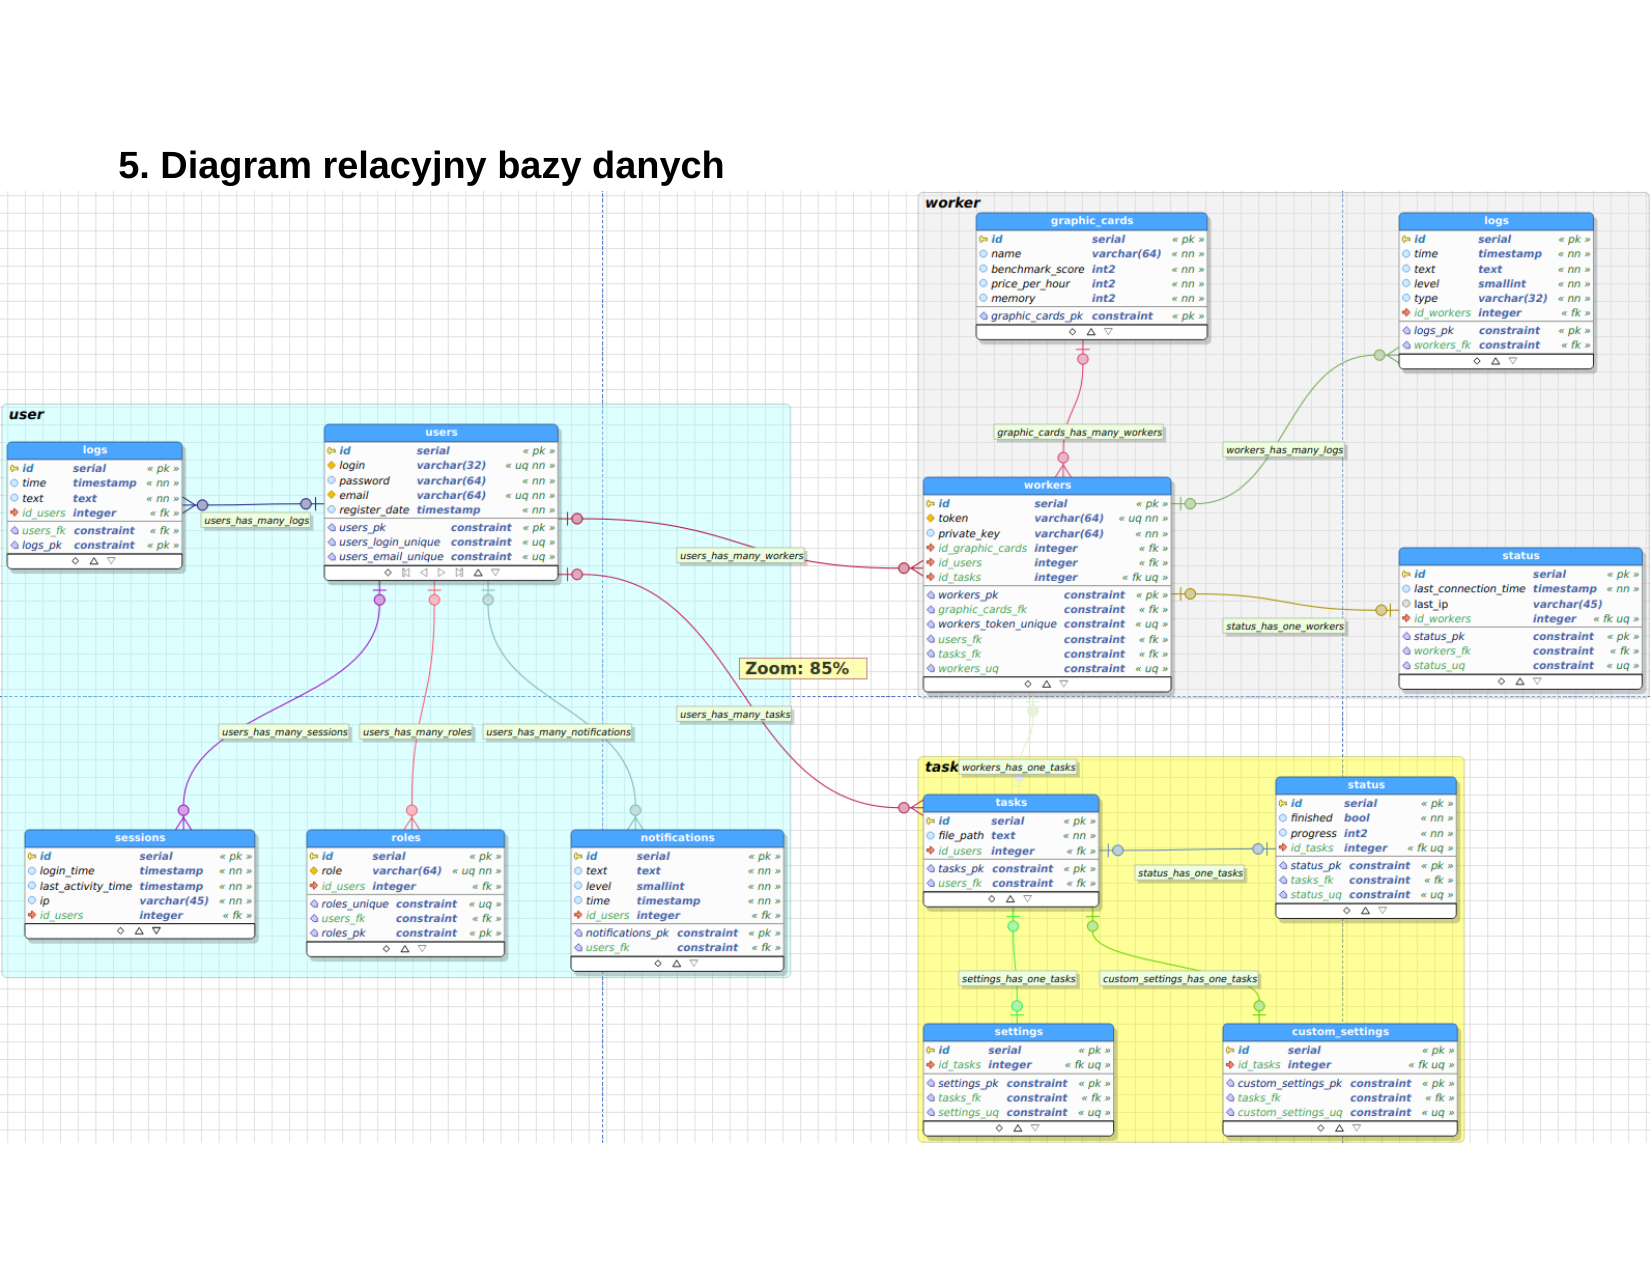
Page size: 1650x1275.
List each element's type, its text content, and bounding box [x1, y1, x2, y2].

picture [0, 191, 1650, 1143]
subtitle 5. Diagram relacyjny bazy danych [118, 143, 1532, 187]
